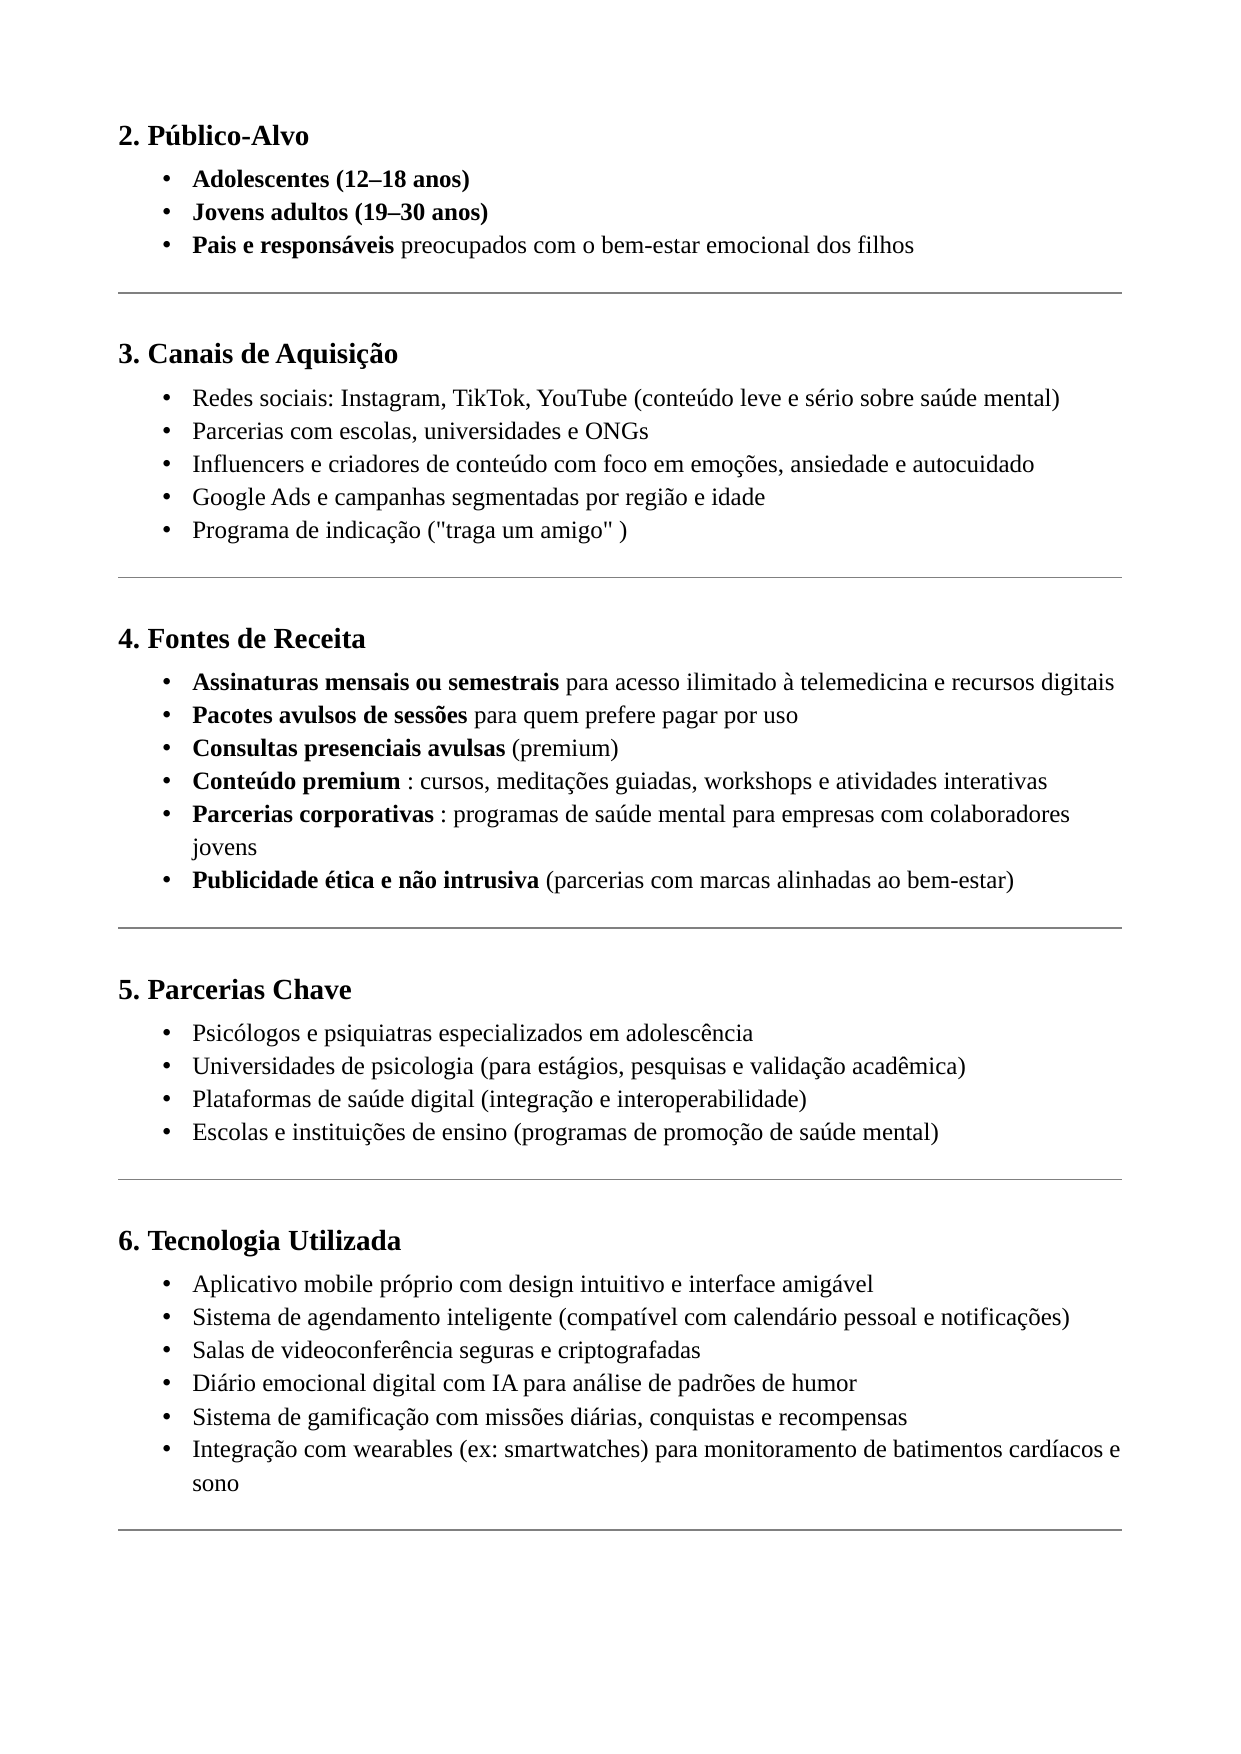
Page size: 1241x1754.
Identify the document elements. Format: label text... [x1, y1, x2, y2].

list Adolescentes (12–18 anos) [162, 164, 1122, 193]
list Pacotes avulsos de sessões para quem prefere pagar por uso [162, 700, 1122, 729]
list Publicidade ética e não intrusiva (parcerias com marcas alinhadas ao bem-estar) [162, 865, 1122, 894]
list Salas de videoconferência seguras e criptografadas [162, 1336, 1122, 1364]
list Google Ads e campanhas segmentadas por região e idade [162, 482, 1122, 511]
subtitle 5. Parcerias Chave [118, 972, 1122, 1005]
list Influencers e criadores de conteúdo com foco em emoções, ansiedade e autocuidado [162, 449, 1122, 477]
list Universidades de psicologia (para estágios, pesquisas e validação acadêmica) [162, 1051, 1122, 1080]
subtitle 4. Fontes de Receita [118, 621, 1122, 655]
list Consultas presenciais avulsas (premium) [162, 733, 1122, 762]
subtitle 3. Canais de Aquisição [118, 337, 1122, 370]
list Programa de indicação ("traga um amigo" ) [162, 515, 1122, 543]
list Parcerias com escolas, universidades e ONGs [162, 416, 1122, 444]
list Psicólogos e psiquiatras especializados em adolescência [162, 1018, 1122, 1047]
list Conteúdo premium : cursos, meditações guiadas, workshops e atividades interativas [162, 766, 1122, 795]
list Parcerias corporativas : programas de saúde mental para empresas com colaboradores jovens [162, 799, 1122, 861]
list Redes sociais: Instagram, TikTok, YouTube (conteúdo leve e sério sobre saúde mental) [162, 383, 1122, 411]
list Pais e responsáveis preocupados com o bem-estar emocional dos filhos [162, 230, 1122, 259]
list Integração com wearables (ex: smartwatches) para monitoramento de batimentos cardíacos e sono [162, 1434, 1122, 1496]
list Jovens adultos (19–30 anos) [162, 197, 1122, 226]
list Diário emocional digital com IA para análise de padrões de humor [162, 1368, 1122, 1397]
subtitle 2. Público-Alvo [118, 118, 1122, 152]
list Aplicativo mobile próprio com design intuitivo e interface amigável [162, 1269, 1122, 1298]
list Plataformas de saúde digital (integração e interoperabilidade) [162, 1084, 1122, 1113]
list Sistema de gamificação com missões diárias, conquistas e recompensas [162, 1402, 1122, 1430]
subtitle 6. Tecnologia Utilizada [118, 1223, 1122, 1257]
list Assinaturas mensais ou semestrais para acesso ilimitado à telemedicina e recursos digitais [162, 667, 1122, 696]
list Escolas e instituições de ensino (programas de promoção de saúde mental) [162, 1117, 1122, 1146]
list Sistema de agendamento inteligente (compatível com calendário pessoal e notificações) [162, 1302, 1122, 1331]
